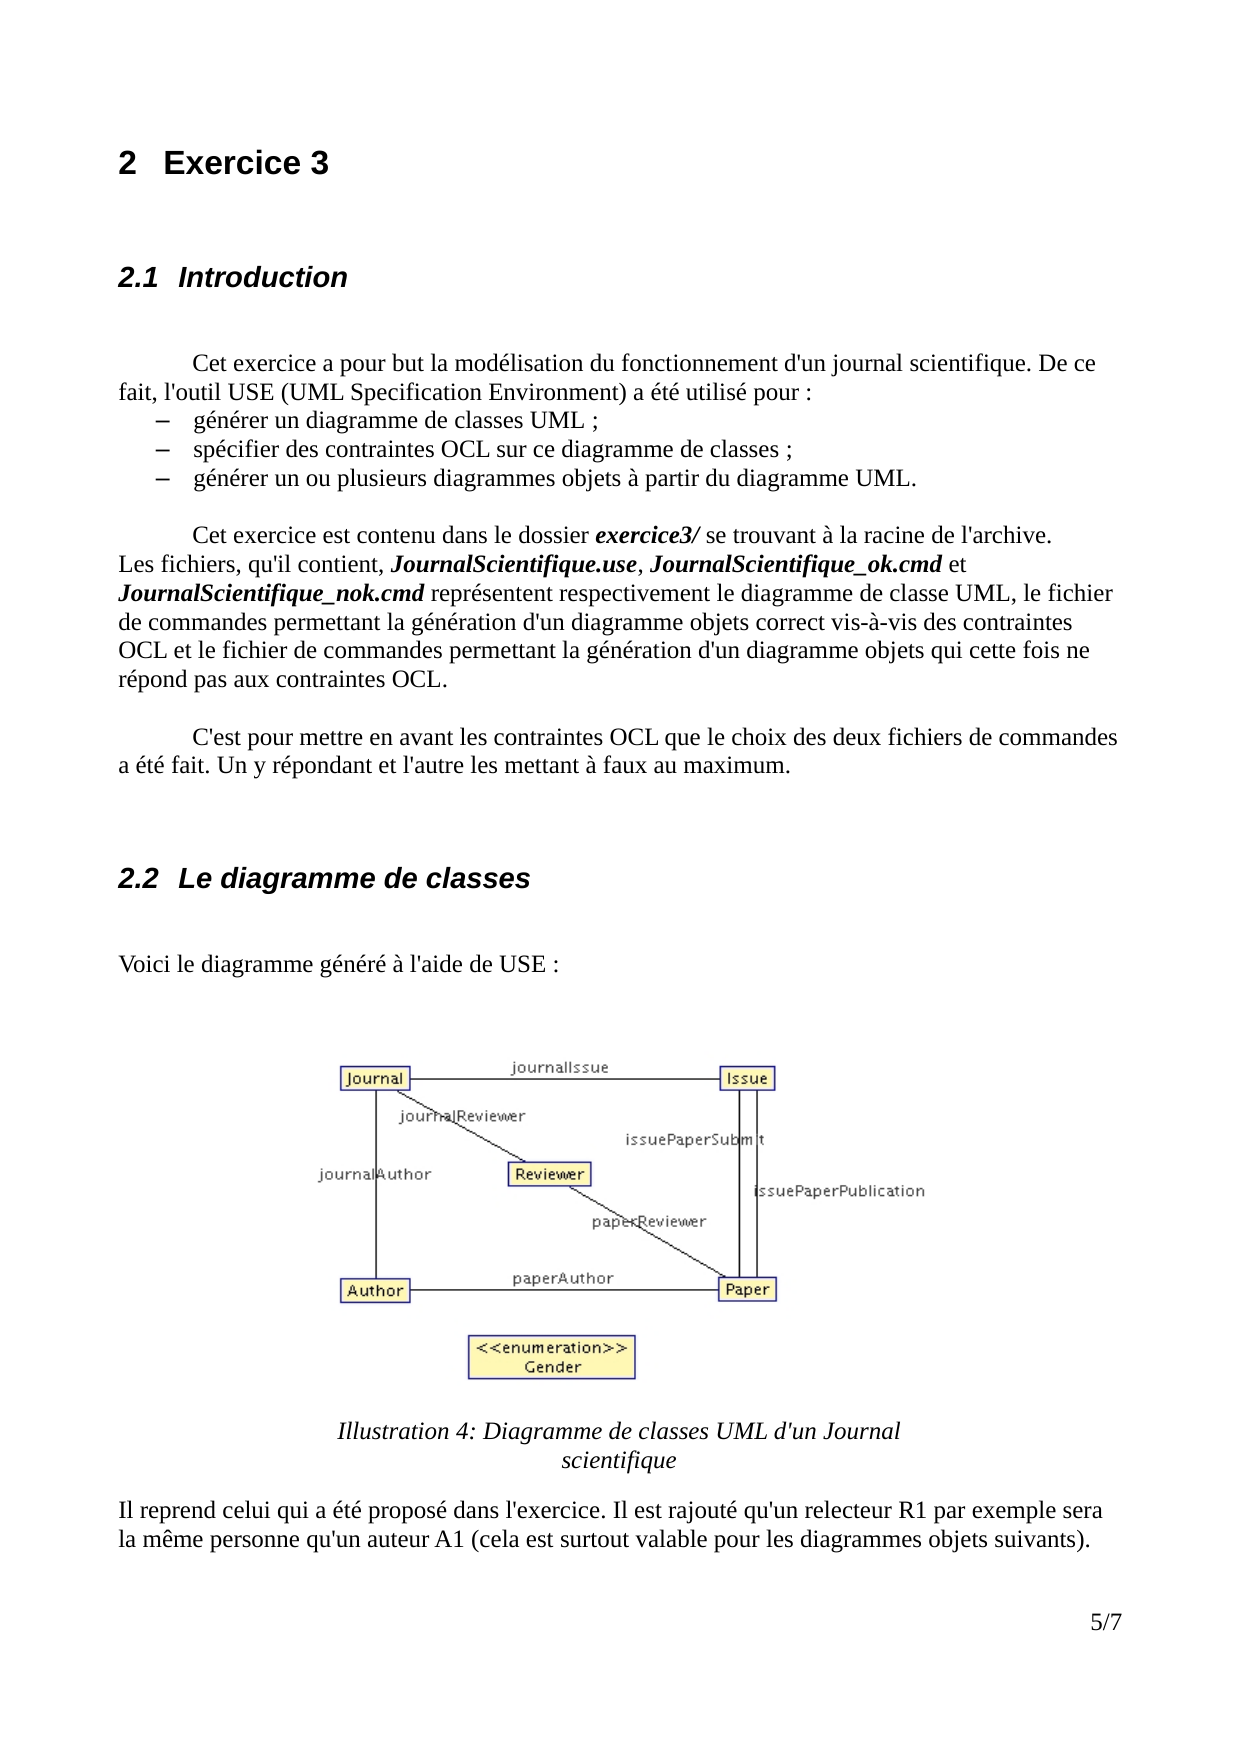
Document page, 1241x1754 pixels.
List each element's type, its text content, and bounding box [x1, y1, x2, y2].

text Cet exercice est contenu dans le dossier exercice3/ se trouvant à la racine de l'archive. [118, 520, 1122, 549]
text Voici le diagramme généré à l'aide de USE : [118, 949, 1122, 978]
picture [305, 1031, 936, 1417]
text Les fichiers, qu'il contient, JournalScientifique.use, JournalScientifique_ok.cmd et JournalScientifique_nok.cmd représentent respectivement le diagramme de classe UML, le fichier de commandes permettant la génération d'un diagramme objets correct vis-à-vis des contraintes OCL et le fichier de commandes permettant la génération d'un diagramme objets qui cette fois ne répond pas aux contraintes OCL. [118, 549, 1122, 693]
text Cet exercice a pour but la modélisation du fonctionnement d'un journal scientifique. De ce fait, l'outil USE (UML Specification Environment) a été utilisé pour : [118, 348, 1122, 405]
text Il reprend celui qui a été proposé dans l'exercice. Il est rajouté qu'un relecteur R1 par exemple sera la même personne qu'un auteur A1 (cela est surtout valable pour les diagrammes objets suivants). [118, 1495, 1122, 1553]
text C'est pour mettre en avant les contraintes OCL que le choix des deux fichiers de commandes a été fait. Un y répondant et l'autre les mettant à faux au maximum. [118, 722, 1122, 779]
subtitle Introduction [118, 261, 1122, 294]
subtitle Exercice 3 [118, 143, 1122, 182]
list générer un diagramme de classes UML ; [156, 405, 1122, 434]
text Illustration 4: Diagramme de classes UML d'un Journal scientifique [305, 1417, 935, 1474]
subtitle Le diagramme de classes [118, 862, 1122, 895]
list générer un ou plusieurs diagrammes objets à partir du diagramme UML. [156, 463, 1122, 492]
list spécifier des contraintes OCL sur ce diagramme de classes ; [156, 434, 1122, 463]
